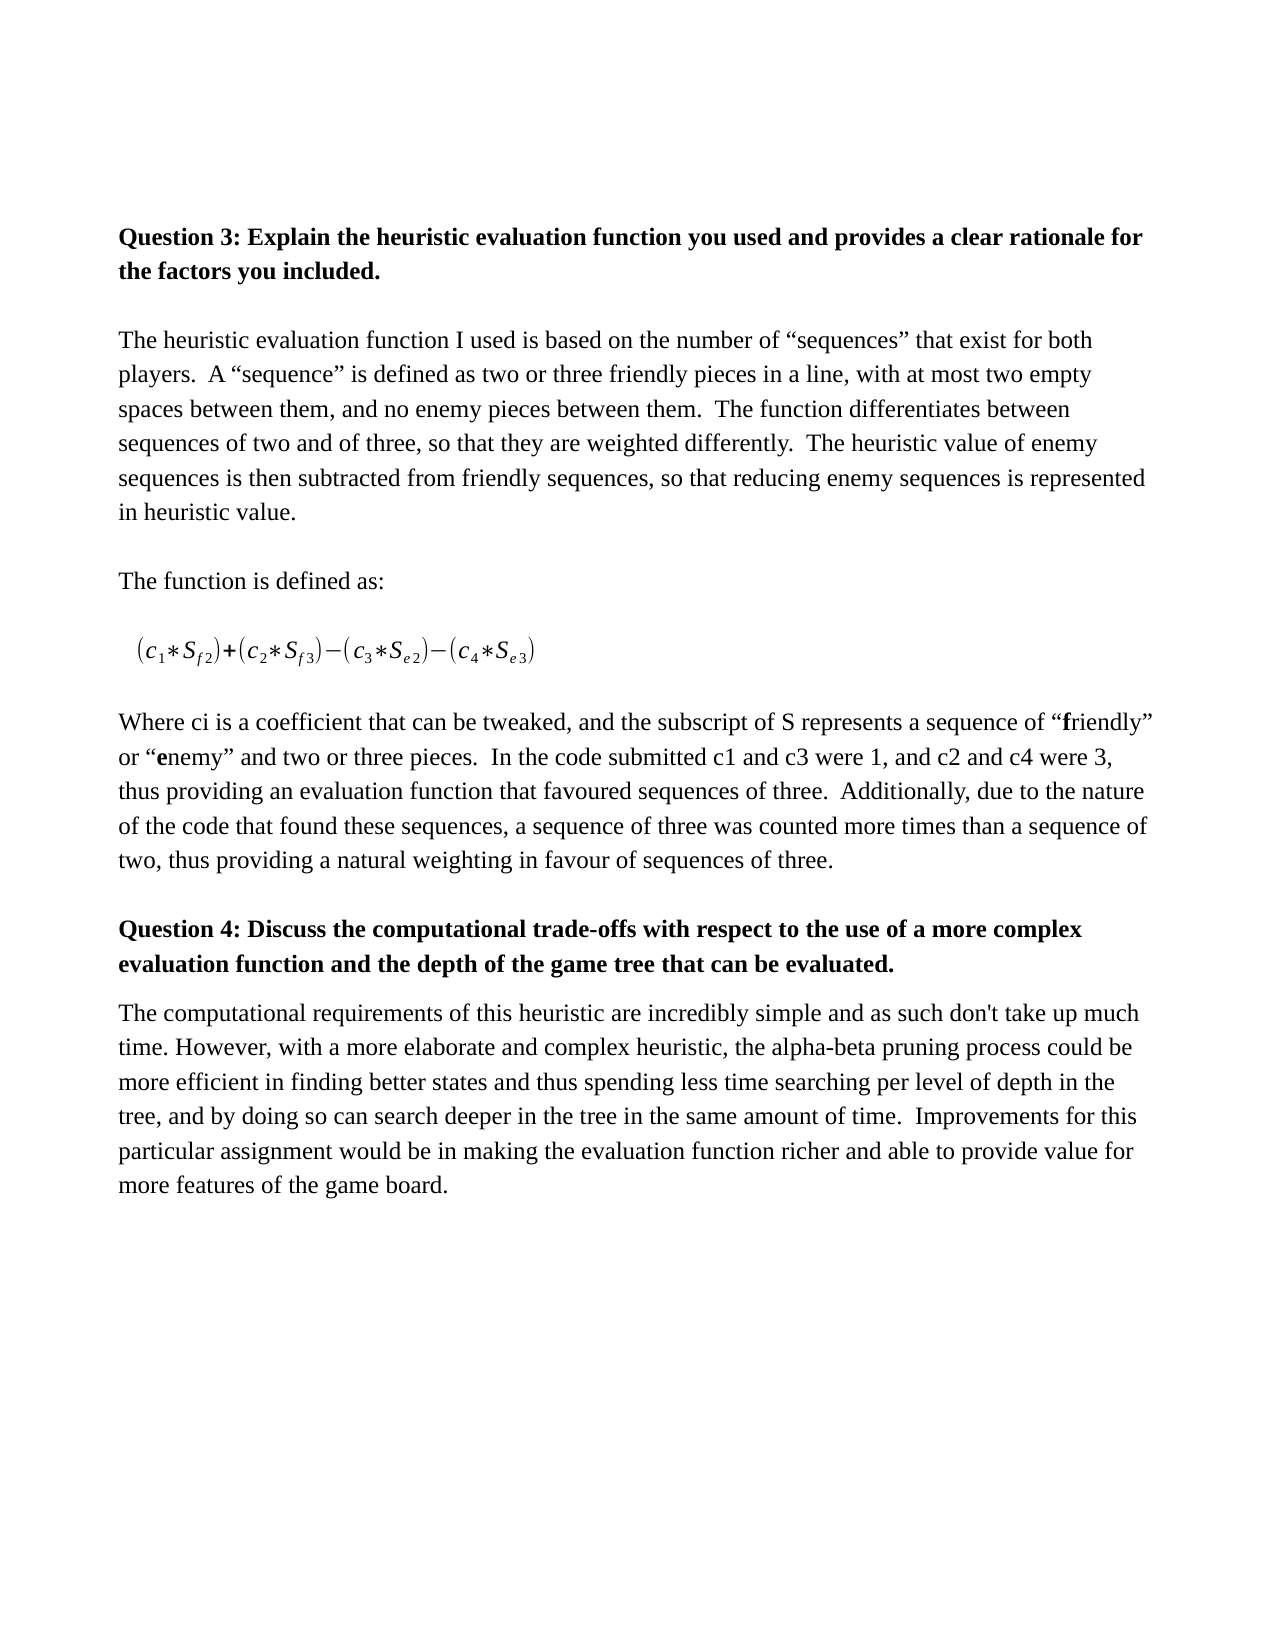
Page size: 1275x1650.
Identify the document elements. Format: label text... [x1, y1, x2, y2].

text The function is defined as: [118, 566, 1157, 595]
text Question 4: Discuss the computational trade-offs with respect to the use of a more complex evaluation function and the depth of the game tree that can be evaluated. [118, 914, 1157, 978]
text Question 3: Explain the heuristic evaluation function you used and provides a clear rationale for the factors you included. [118, 222, 1157, 285]
text The heuristic evaluation function I used is based on the number of “sequences” that exist for both players. A “sequence” is defined as two or three friendly pieces in a line, with at most two empty spaces between them, and no enemy pieces between them. The function differentiates between sequences of two and of three, so that they are weighted differently. The heuristic value of enemy sequences is then subtracted from friendly sequences, so that reducing enemy sequences is represented in heuristic value. [118, 325, 1157, 526]
text Where ci is a coefficient that can be tweaked, and the subscript of S represents a sequence of “friendly” or “enemy” and two or three pieces. In the code submitted c1 and c3 were 1, and c2 and c4 were 3, thus providing an evaluation function that favoured sequences of three. Additionally, due to the nature of the code that found these sequences, a sequence of three was counted more times than a sequence of two, thus providing a natural weighting in favour of sequences of three. [118, 707, 1157, 874]
text The computational requirements of this heuristic are incredibly simple and as such don't take up much time. However, with a more elaborate and complex heuristic, the alpha-beta pruning process could be more efficient in finding better states and thus spending less time searching per level of depth in the tree, and by doing so can search deeper in the tree in the same amount of time. Improvements for this particular assignment would be in making the evaluation function richer and able to provide value for more features of the game board. [118, 998, 1157, 1199]
